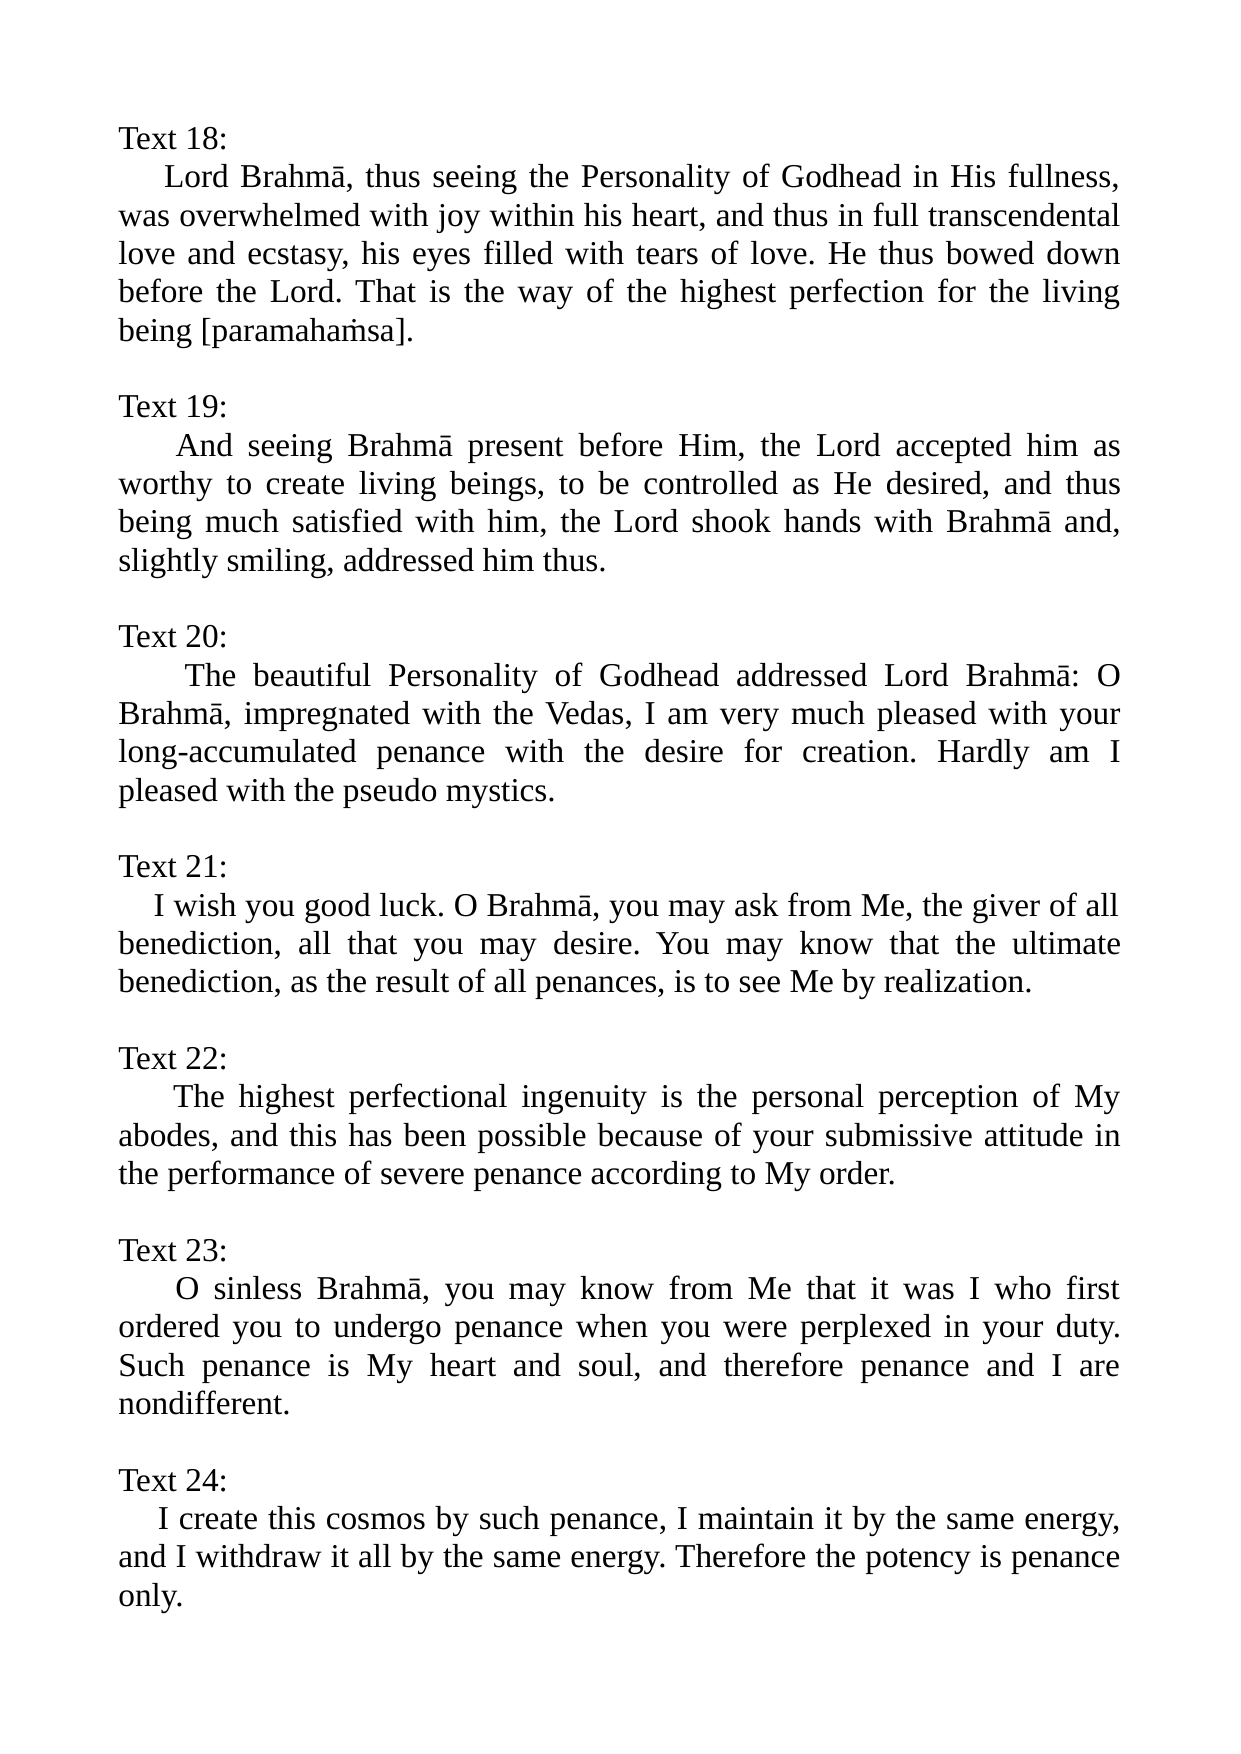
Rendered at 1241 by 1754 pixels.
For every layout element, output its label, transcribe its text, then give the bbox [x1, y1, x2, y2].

text I create this cosmos by such penance, I maintain it by the same energy, and I withdraw it all by the same energy. Therefore the potency is penance only. [118, 1498, 1122, 1613]
text Text 23: [118, 1230, 1122, 1268]
text O sinless Brahmā, you may know from Me that it was I who first ordered you to undergo penance when you were perplexed in your duty. Such penance is My heart and soul, and therefore penance and I are nondifferent. [118, 1268, 1122, 1421]
text The highest perfectional ingenuity is the personal perception of My abodes, and this has been possible because of your submissive attitude in the performance of severe penance according to My order. [118, 1076, 1122, 1191]
text Text 24: [118, 1460, 1122, 1498]
text I wish you good luck. O Brahmā, you may ask from Me, the giver of all benediction, all that you may desire. You may know that the ultimate benediction, as the result of all penances, is to see Me by realization. [118, 885, 1122, 1000]
text Text 18: [118, 118, 1122, 156]
text Text 22: [118, 1038, 1122, 1076]
text The beautiful Personality of Godhead addressed Lord Brahmā: O Brahmā, impregnated with the Vedas, I am very much pleased with your long-accumulated penance with the desire for creation. Hardly am I pleased with the pseudo mystics. [118, 655, 1122, 808]
text Text 21: [118, 846, 1122, 885]
text Lord Brahmā, thus seeing the Personality of Godhead in His fullness, was overwhelmed with joy within his heart, and thus in full transcendental love and ecstasy, his eyes filled with tears of love. He thus bowed down before the Lord. That is the way of the highest perfection for the living being [paramahaṁsa]. [118, 156, 1122, 348]
text Text 20: [118, 616, 1122, 655]
text And seeing Brahmā present before Him, the Lord accepted him as worthy to create living beings, to be controlled as He desired, and thus being much satisfied with him, the Lord shook hands with Brahmā and, slightly smiling, addressed him thus. [118, 425, 1122, 578]
text Text 19: [118, 386, 1122, 425]
